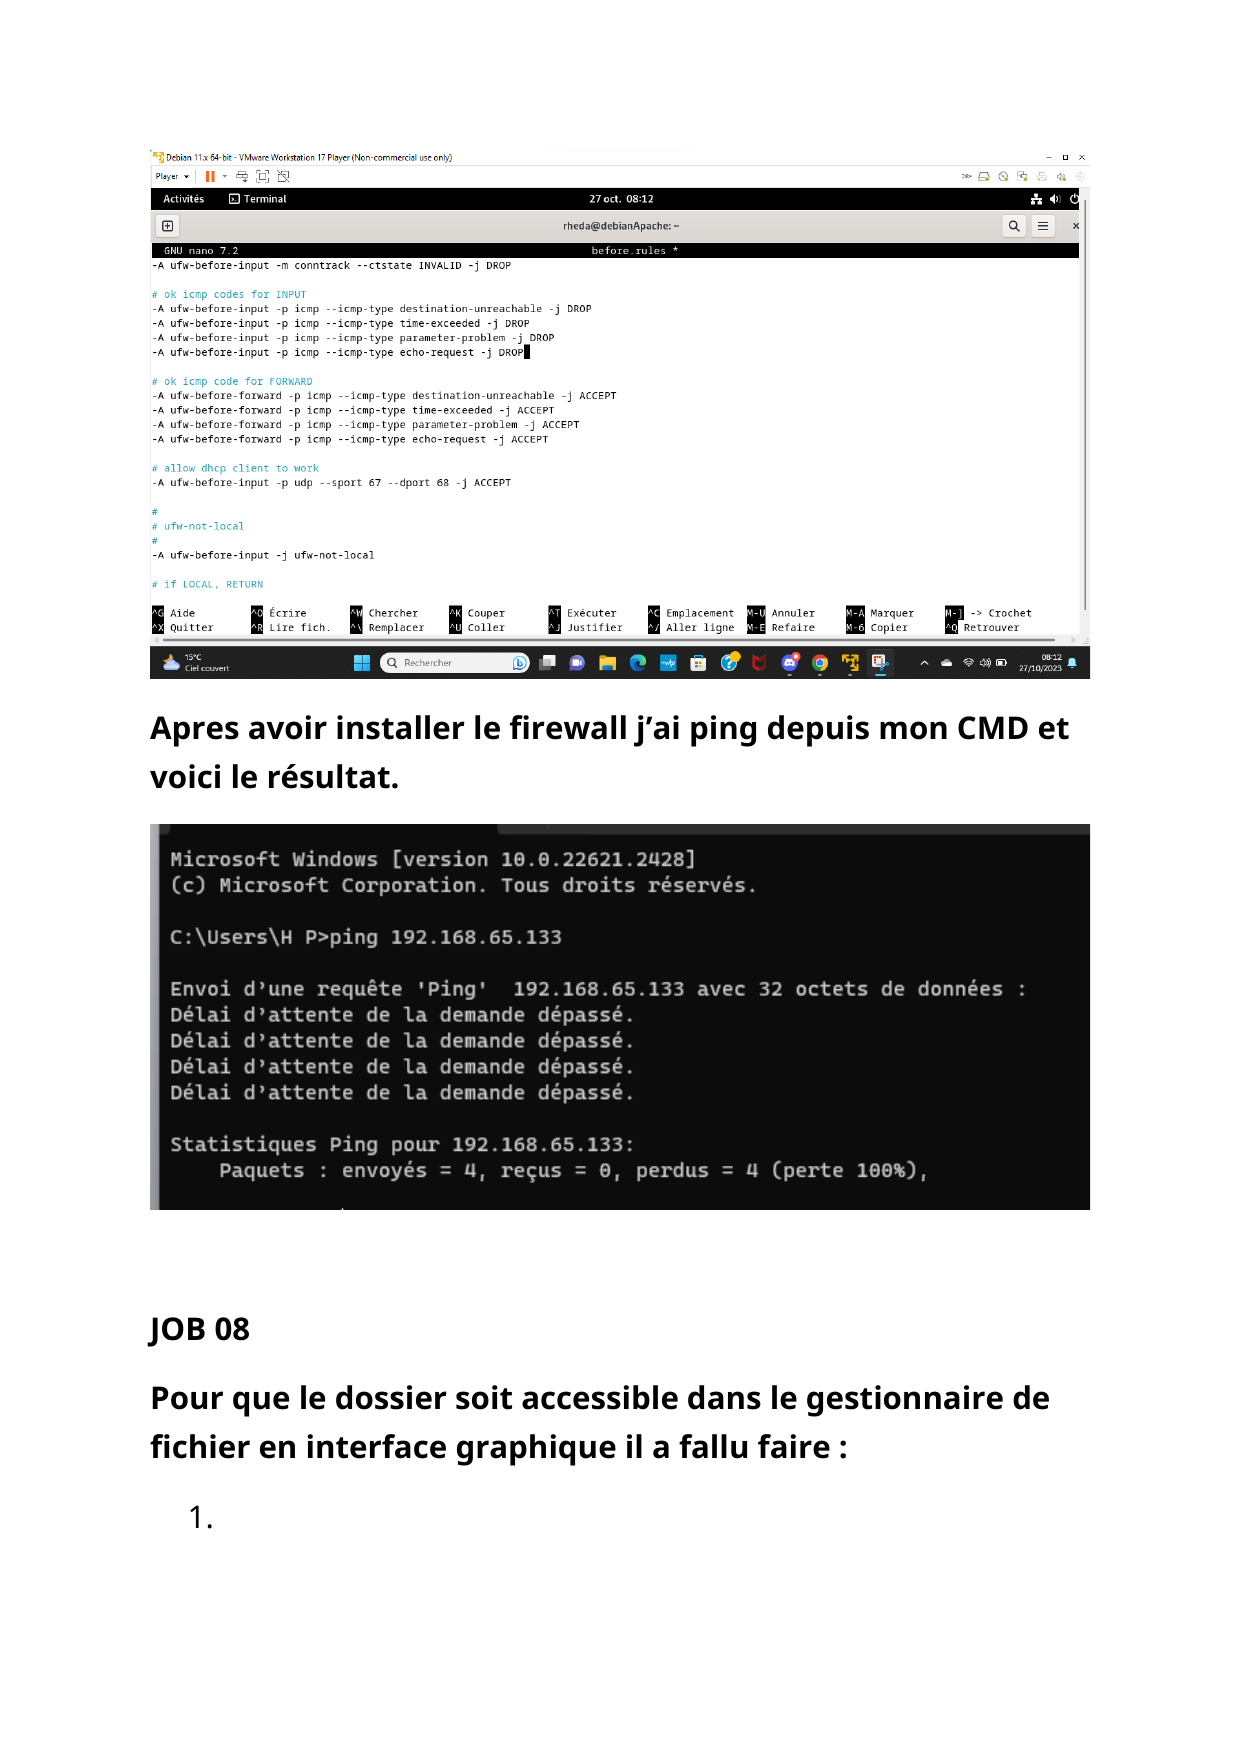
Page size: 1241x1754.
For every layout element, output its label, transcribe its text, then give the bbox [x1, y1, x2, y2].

picture [150, 824, 1091, 1210]
text JOB 08 [150, 1306, 1090, 1349]
text Apres avoir installer le firewall j’ai ping depuis mon CMD et voici le résultat. [150, 706, 1090, 797]
text Pour que le dossier soit accessible dans le gestionnaire de fichier en interface graphique il a fallu faire : [150, 1376, 1090, 1468]
picture [150, 150, 1091, 679]
